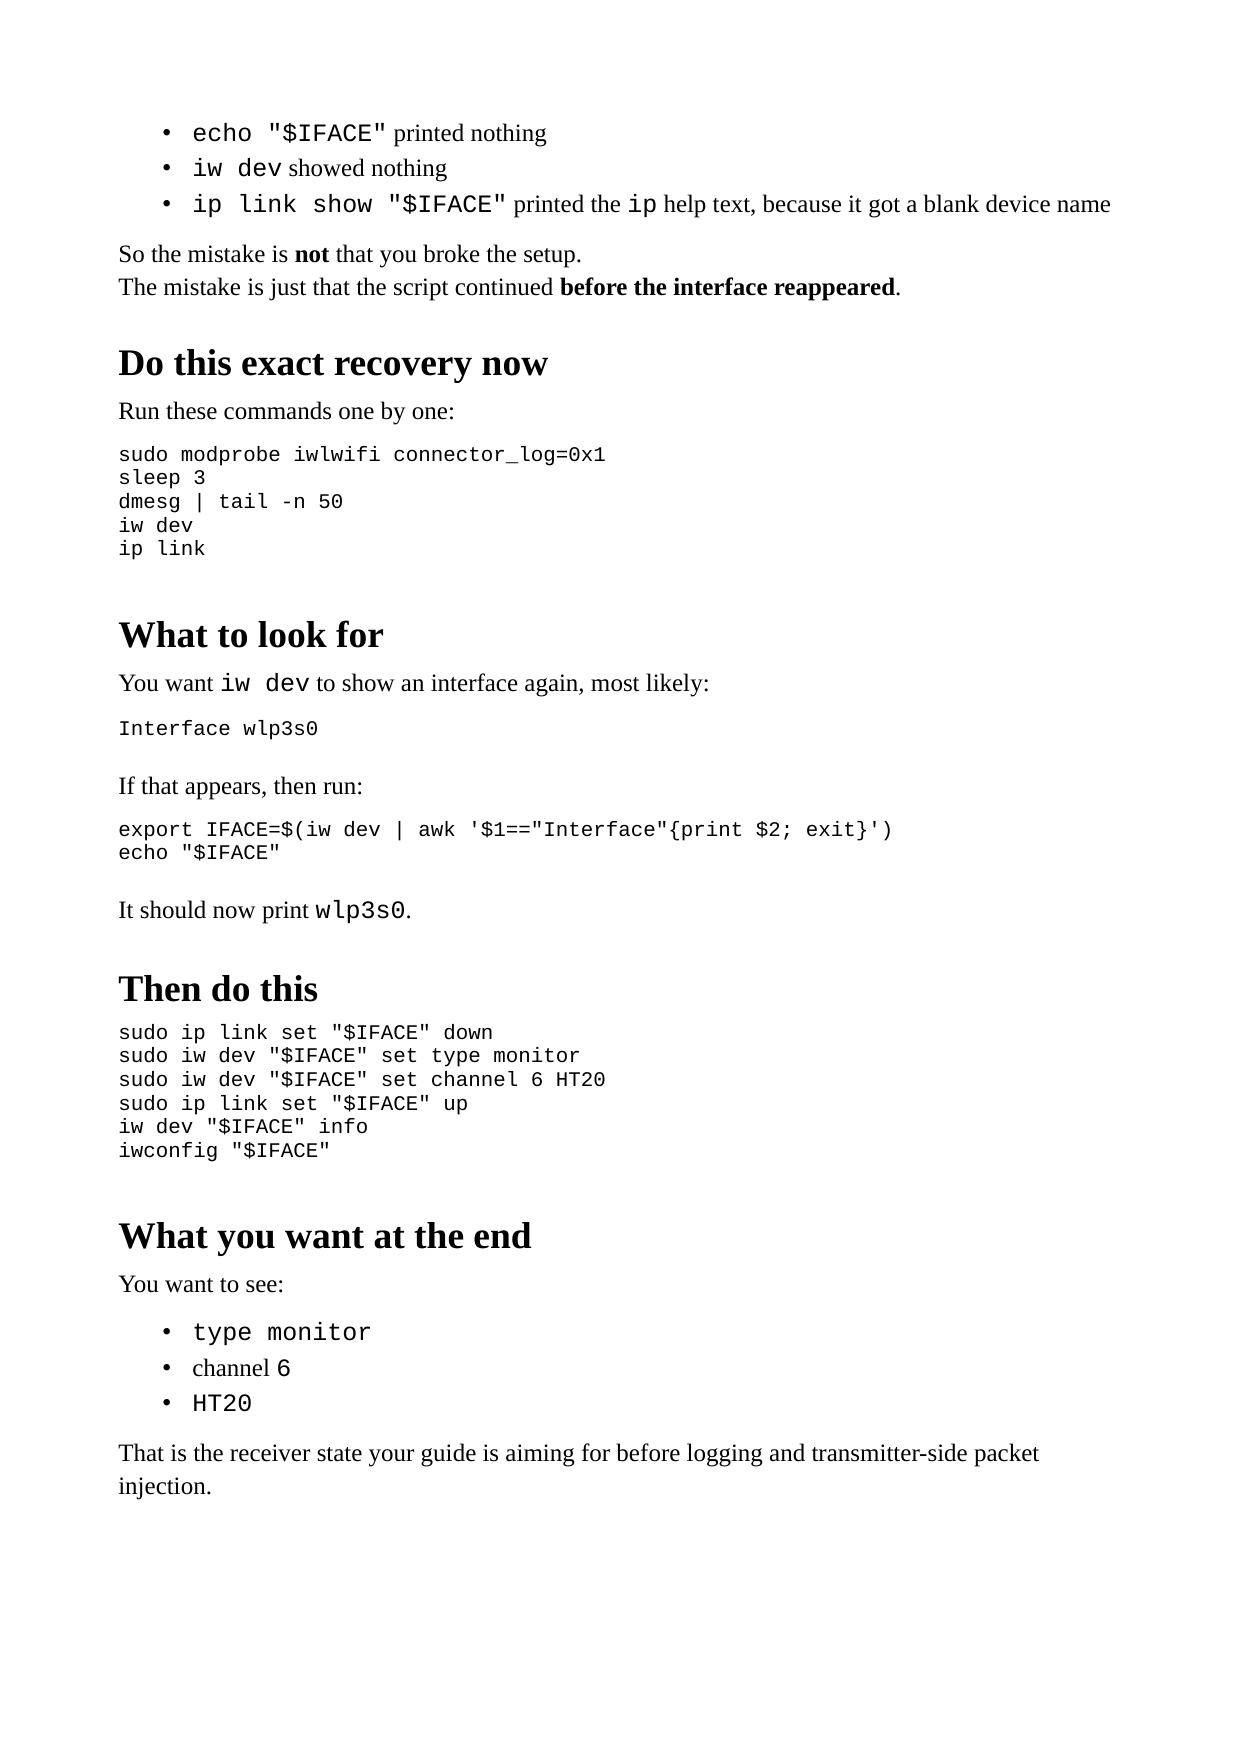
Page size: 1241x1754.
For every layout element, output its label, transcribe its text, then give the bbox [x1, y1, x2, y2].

text sudo iw dev "$IFACE" set type monitor [118, 1045, 1122, 1069]
text If that appears, then run: [118, 771, 1122, 800]
text sudo ip link set "$IFACE" down [118, 1022, 1122, 1045]
text That is the receiver state your guide is aiming for before logging and transmitter-side packet injection. [118, 1438, 1122, 1500]
text sleep 3 [118, 467, 1122, 491]
subtitle What you want at the end [118, 1214, 1122, 1257]
text iw dev "$IFACE" info [118, 1116, 1122, 1140]
text iwconfig "$IFACE" [118, 1140, 1122, 1164]
text Run these commands one by one: [118, 396, 1122, 425]
text You want iw dev to show an interface again, most likely: [118, 668, 1122, 699]
text echo "$IFACE" [118, 842, 1122, 866]
text export IFACE=$(iw dev | awk '$1=="Interface"{print $2; exit}') [118, 818, 1122, 842]
text ip link [118, 538, 1122, 562]
text dmesg | tail -n 50 [118, 491, 1122, 514]
text It should now print wlp3s0. [118, 895, 1122, 926]
list HT20 [162, 1388, 1122, 1419]
text sudo iw dev "$IFACE" set channel 6 HT20 [118, 1069, 1122, 1093]
text sudo ip link set "$IFACE" up [118, 1093, 1122, 1116]
text iw dev [118, 514, 1122, 538]
list type monitor [162, 1317, 1122, 1348]
list echo "$IFACE" printed nothing [162, 118, 1122, 149]
subtitle Then do this [118, 966, 1122, 1009]
subtitle Do this exact recovery now [118, 340, 1122, 383]
text You want to see: [118, 1269, 1122, 1298]
subtitle What to look for [118, 612, 1122, 655]
list ip link show "$IFACE" printed the ip help text, because it got a blank device name [162, 189, 1122, 220]
text sudo modprobe iwlwifi connector_log=0x1 [118, 444, 1122, 467]
text Interface wlp3s0 [118, 718, 1122, 741]
list iw dev showed nothing [162, 153, 1122, 184]
text So the mistake is not that you broke the setup. The mistake is just that the script continued before the interface reappeared. [118, 239, 1122, 301]
list channel 6 [162, 1353, 1122, 1383]
